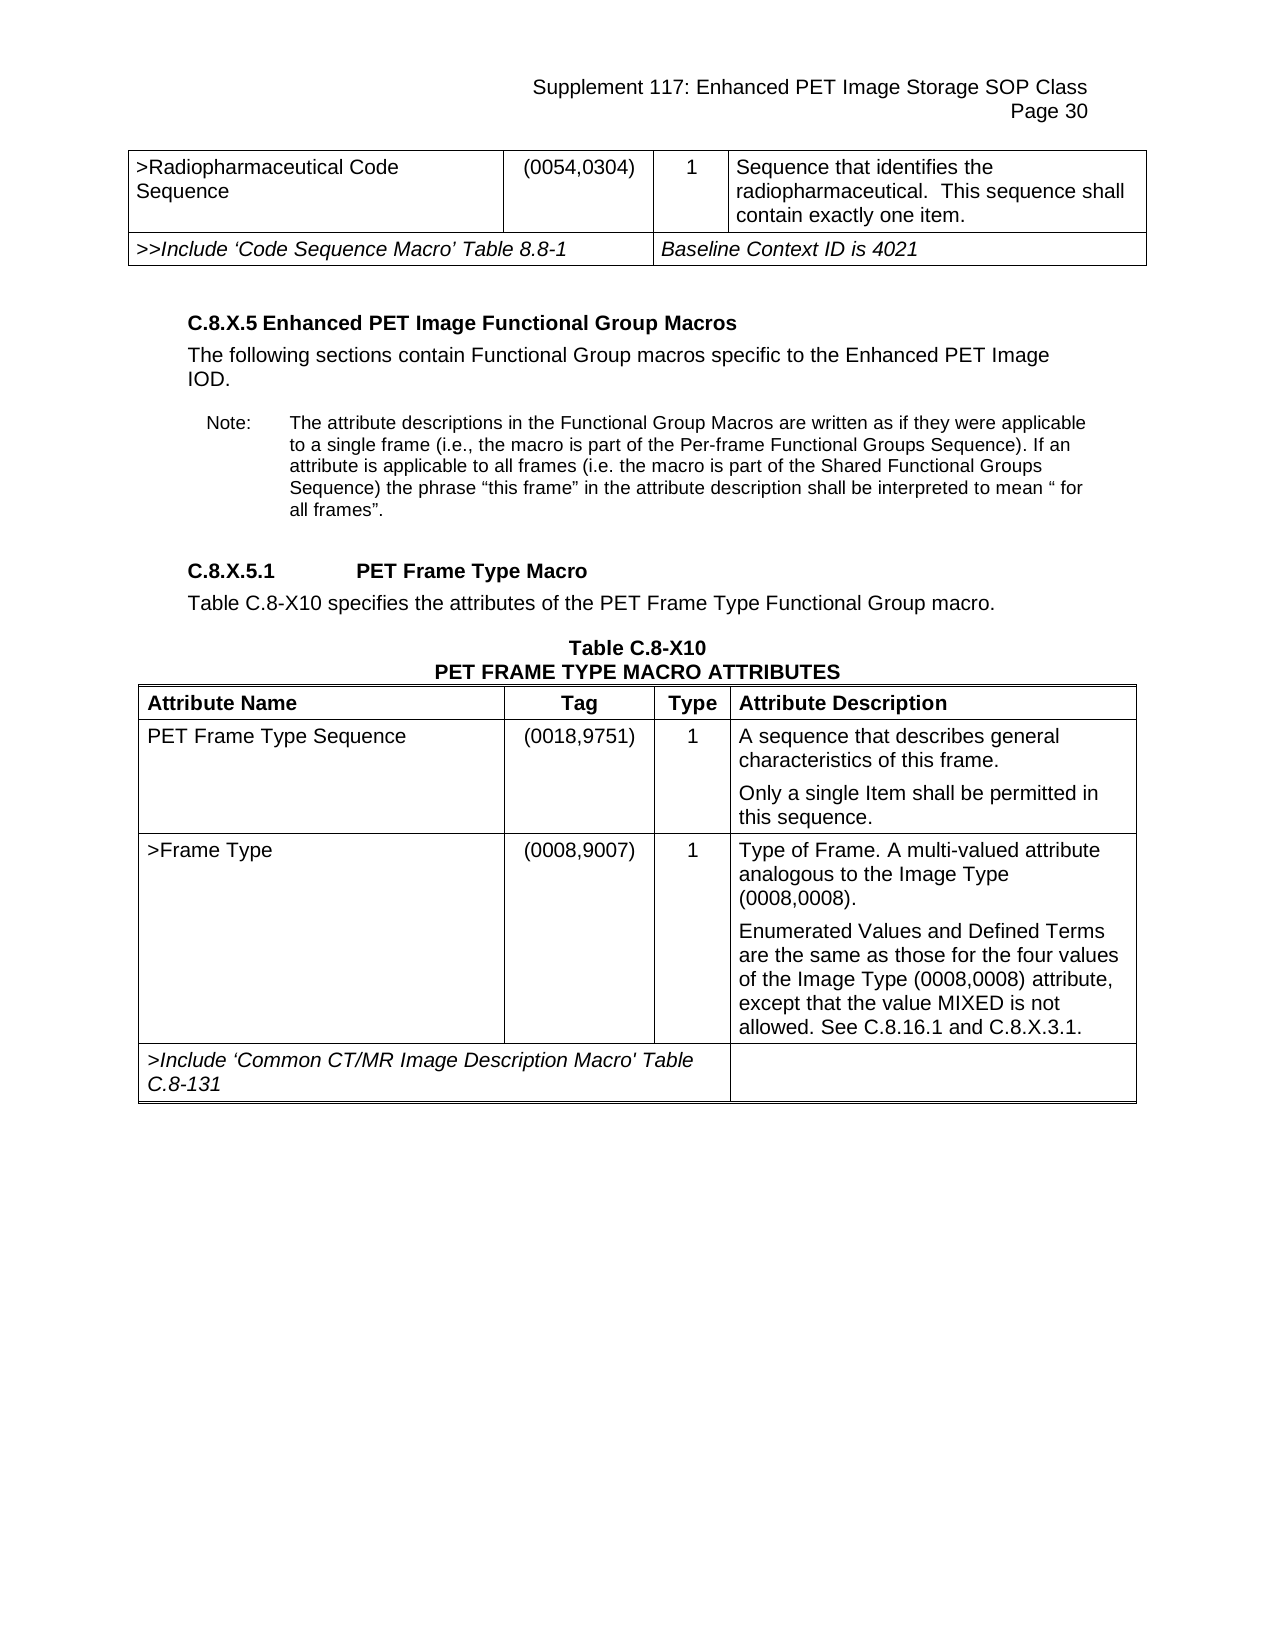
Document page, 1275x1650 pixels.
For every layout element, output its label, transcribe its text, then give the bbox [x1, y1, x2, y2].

text The following sections contain Functional Group macros specific to the Enhanced PET Image IOD. [187, 343, 1088, 391]
table_cell A sequence that describes general characteristics of this frame. Only a single Item shall be permitted in this sequence. [731, 720, 1136, 833]
table_header Attribute Name [139, 687, 504, 719]
table_cell (0008,9007) [505, 834, 654, 1043]
table_cell 1 [655, 720, 730, 833]
table_cell Sequence that identifies the radiopharmaceutical. This sequence shall contain exactly one item. [729, 151, 1146, 232]
table_cell Baseline Context ID is 4021 [654, 233, 1146, 265]
table_cell >Frame Type [139, 834, 504, 1043]
table_cell 1 [655, 834, 730, 1043]
table_header Type [655, 687, 730, 719]
table_cell (0018,9751) [505, 720, 654, 833]
table_header Tag [505, 687, 654, 719]
table_header Attribute Description [731, 687, 1136, 719]
table_cell PET Frame Type Sequence [139, 720, 504, 833]
title Table C.8-X10 PET FRAME TYPE MACRO ATTRIBUTES [187, 636, 1088, 684]
table_cell Type of Frame. A multi-valued attribute analogous to the Image Type (0008,0008). Enumerated Values and Defined Terms are the same as those for the four values of the Image Type (0008,0008) attribute, except that the value MIXED is not allowed. See C.8.16.1 and C.8.X.3.1. [731, 834, 1136, 1043]
table_cell >>Include ‘Code Sequence Macro’ Table 8.8-1 [129, 233, 653, 265]
table_cell 1 [654, 151, 728, 232]
table_cell >Include ‘Common CT/MR Image Description Macro' Table C.8-131 [139, 1044, 730, 1101]
table_cell >Radiopharmaceutical Code Sequence [129, 151, 503, 232]
text Table C.8-X10 specifies the attributes of the PET Frame Type Functional Group macro. [187, 591, 1088, 615]
subtitle C.8.X.5 Enhanced PET Image Functional Group Macros [187, 311, 1088, 335]
table_cell [731, 1044, 1136, 1101]
table_cell (0054,0304) [504, 151, 653, 232]
subtitle C.8.X.5.1 PET Frame Type Macro [187, 559, 1088, 583]
text Note: The attribute descriptions in the Functional Group Macros are written as if they were applicable to a single frame (i.e., the macro is part of the Per-frame Functional Groups Sequence). If an attribute is applicable to all frames (i.e. the macro is part of the Shared Functional Groups Sequence) the phrase “this frame” in the attribute description shall be interpreted to mean “ for all frames”. [206, 412, 1088, 520]
